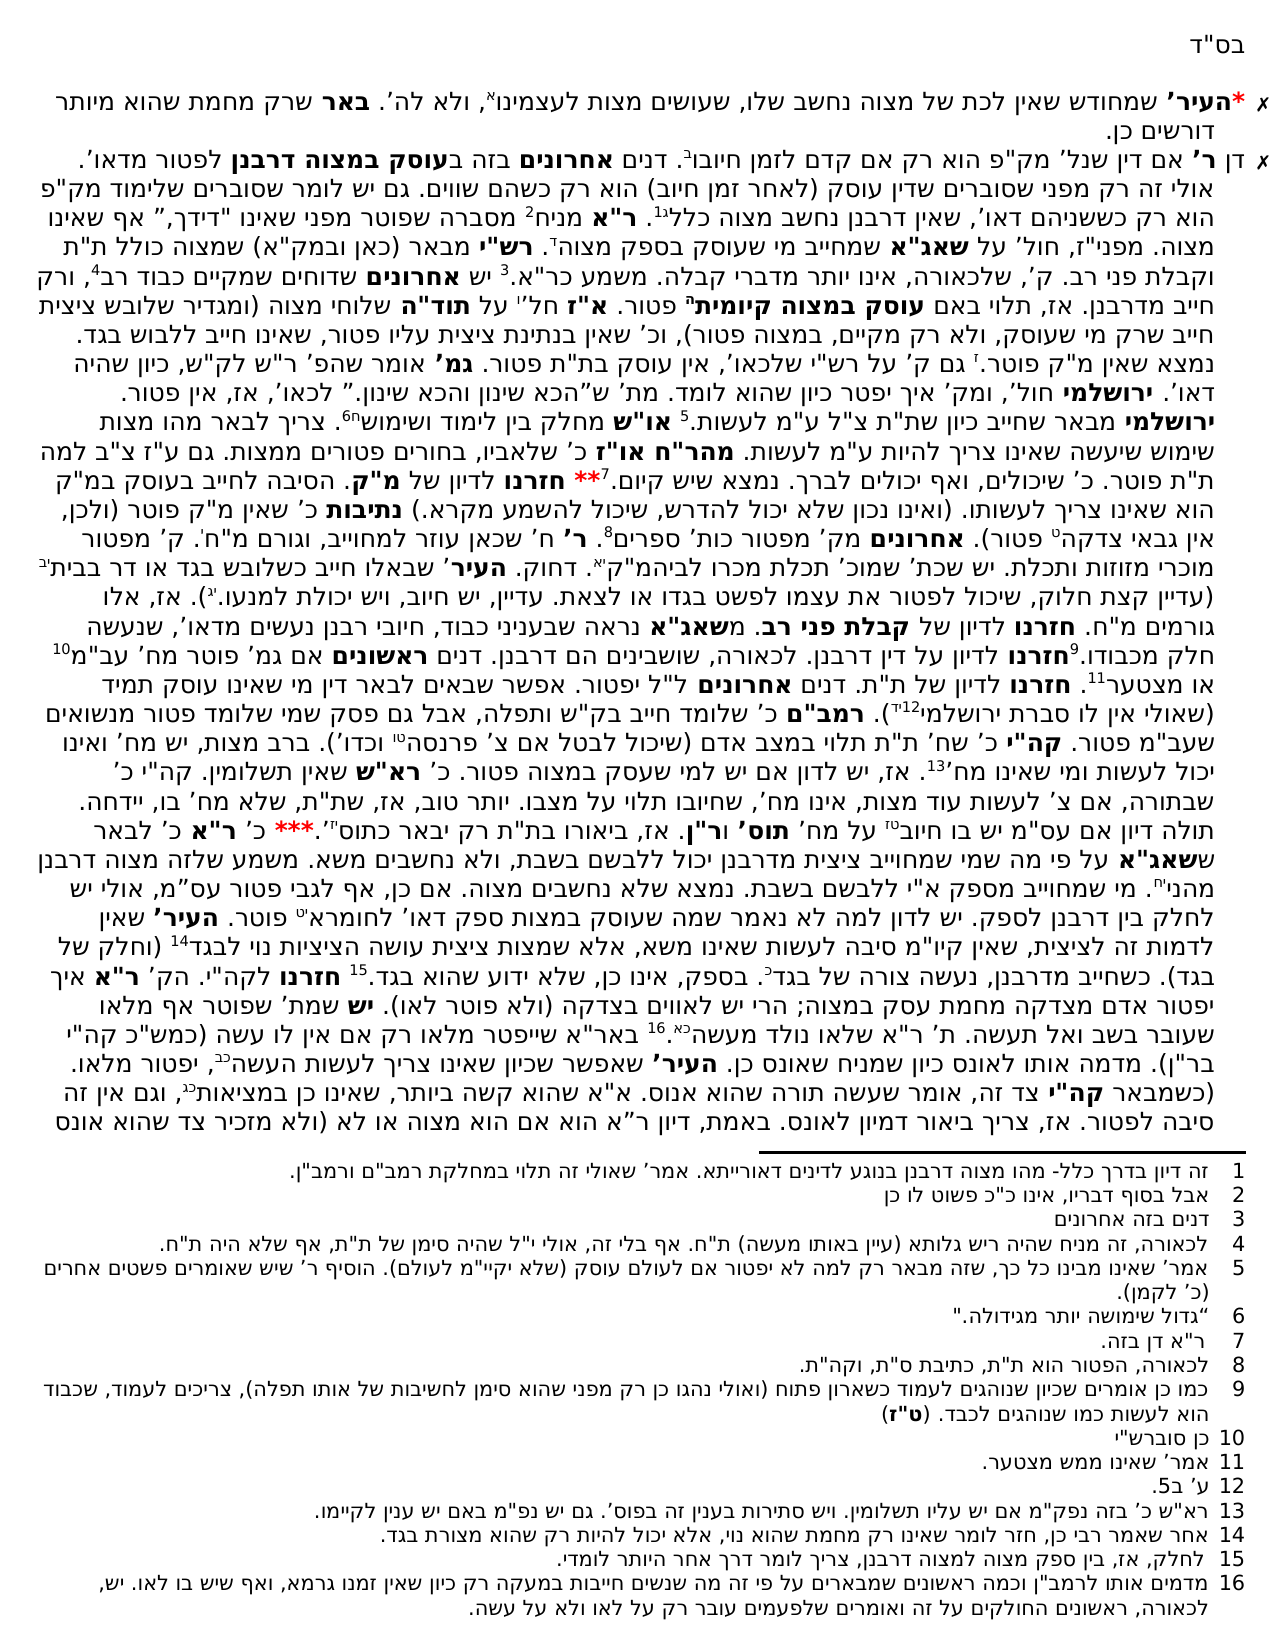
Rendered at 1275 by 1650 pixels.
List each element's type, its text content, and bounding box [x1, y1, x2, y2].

list “גדול שימושה יותר מגידולה." [30, 1304, 1245, 1329]
list דנים בזה אחרונים [30, 1207, 1245, 1232]
list לכאורה, הפטור הוא ת"ת, כתיבת ס"ת, וקה"ת. [30, 1353, 1245, 1377]
list ע’ ב5. [30, 1474, 1245, 1499]
list דן ר’ אם דין שנל’ מק"פ הוא רק אם קדם לזמן חיובו. דנים אחרונים בזה בעוסק במצוה דרבנן לפטור מדאו’. אולי זה רק מפני שסוברים שדין עוסק (לאחר זמן חיוב) הוא רק כשהם שווים. גם יש לומר שסוברים שלימוד מק"פ הוא רק כששניהם דאו’, שאין דרבנן נחשב מצוה כלל. ר"א מניח מסברה שפוטר מפני שאינו "דידך,” אף שאינו מצוה. מפני"ז, חול’ על שאג"א שמחייב מי שעוסק בספק מצוה. רש"י מבאר (כאן ובמק"א) שמצוה כולל ת"ת וקבלת פני רב. ק’, שלכאורה, אינו יותר מדברי קבלה. משמע כר"א. יש אחרונים שדוחים שמקיים כבוד רב, ורק חייב מדרבנן. אז, תלוי באם עוסק במצוה קיומית פטור. א"ז חל’ על תוד"ה שלוחי מצוה (ומגדיר שלובש ציצית חייב שרק מי שעוסק, ולא רק מקיים, במצוה פטור), וכ’ שאין בנתינת ציצית עליו פטור, שאינו חייב ללבוש בגד. נמצא שאין מ"ק פוטר. גם ק’ על רש"י שלכאו’, אין עוסק בת"ת פטור. גמ’ אומר שהפ’ ר"ש לק"ש, כיון שהיה דאו’. ירושלמי חול’, ומק’ איך יפטר כיון שהוא לומד. מת’ ש”הכא שינון והכא שינון.” לכאו’, אז, אין פטור. ירושלמי מבאר שחייב כיון שת"ת צ"ל ע"מ לעשות. או"ש מחלק בין לימוד ושימוש. צריך לבאר מהו מצות שימוש שיעשה שאינו צריך להיות ע"מ לעשות. מהר"ח או"ז כ’ שלאביו, בחורים פטורים ממצות. גם ע"ז צ"ב למה ת"ת פוטר. כ’ שיכולים, ואף יכולים לברך. נמצא שיש קיום.** חזרנו לדיון של מ"ק. הסיבה לחייב בעוסק במ"ק הוא שאינו צריך לעשותו. (ואינו נכון שלא יכול להדרש, שיכול להשמע מקרא.) נתיבות כ’ שאין מ"ק פוטר (ולכן, אין גבאי צדקה פטור). אחרונים מק’ מפטור כות’ ספרים. ר’ ח’ שכאן עוזר למחוייב, וגורם מ"ח. ק’ מפטור מוכרי מזוזות ותכלת. יש שכת’ שמוכ’ תכלת מכרו לביהמ"ק. דחוק. העיר’ שבאלו חייב כשלובש בגד או דר בבית (עדיין קצת חלוק, שיכול לפטור את עצמו לפשט בגדו או לצאת. עדיין, יש חיוב, ויש יכולת למנעו.). אז, אלו גורמים מ"ח. חזרנו לדיון של קבלת פני רב. משאג"א נראה שבעניני כבוד, חיובי רבנן נעשים מדאו’, שנעשה חלק מכבודו.חזרנו לדיון על דין דרבנן. לכאורה, שושבינים הם דרבנן. דנים ראשונים אם גמ’ פוטר מח’ עב"מ או מצטער. חזרנו לדיון של ת"ת. דנים אחרונים ל"ל יפטור. אפשר שבאים לבאר דין מי שאינו עוסק תמיד (שאולי אין לו סברת ירושלמי). רמב"ם כ’ שלומד חייב בק"ש ותפלה, אבל גם פסק שמי שלומד פטור מנשואים שעב"מ פטור. קה"י כ’ שח’ ת"ת תלוי במצב אדם (שיכול לבטל אם צ’ פרנסה וכדו’). ברב מצות, יש מח’ ואינו יכול לעשות ומי שאינו מח’. אז, יש לדון אם יש למי שעסק במצוה פטור. כ’ רא"ש שאין תשלומין. קה"י כ’ שבתורה, אם צ’ לעשות עוד מצות, אינו מח’, שחיובו תלוי על מצבו. יותר טוב, אז, שת"ת, שלא מח’ בו, יידחה. תולה דיון אם עס"מ יש בו חיוב על מח’ תוס’ ור"ן. אז, ביאורו בת"ת רק יבאר כתוס’.*** כ’ ר"א כ’ לבאר ששאג"א על פי מה שמי שמחוייב ציצית מדרבנן יכול ללבשם בשבת, ולא נחשבים משא. משמע שלזה מצוה דרבנן מהני. מי שמחוייב מספק א"י ללבשם בשבת. נמצא שלא נחשבים מצוה. אם כן, אף לגבי פטור עס”מ, אולי יש לחלק בין דרבנן לספק. יש לדון למה לא נאמר שמה שעוסק במצות ספק דאו’ לחומרא פוטר. העיר’ שאין לדמות זה לציצית, שאין קיו"מ סיבה לעשות שאינו משא, אלא שמצות ציצית עושה הציציות נוי לבגד (וחלק של בגד). כשחייב מדרבנן, נעשה צורה של בגד. בספק, אינו כן, שלא ידוע שהוא בגד. חזרנו לקה"י. הק’ ר"א איך יפטור אדם מצדקה מחמת עסק במצוה; הרי יש לאווים בצדקה (ולא פוטר לאו). יש שמת’ שפוטר אף מלאו שעובר בשב ואל תעשה. ת’ ר"א שלאו נולד מעשה. באר"א שייפטר מלאו רק אם אין לו עשה (כמש"כ קה"י בר"ן). מדמה אותו לאונס כיון שמניח שאונס כן. העיר’ שאפשר שכיון שאינו צריך לעשות העשה, יפטור מלאו. (כשמבאר קה"י צד זה, אומר שעשה תורה שהוא אנוס. א"א שהוא קשה ביותר, שאינו כן במציאות, וגם אין זה סיבה לפטור. אז, צריך ביאור דמיון לאונס. באמת, דיון ר”א הוא אם הוא מצוה או לא (ולא מזכיר צד שהוא אונס אלא למשל של מי שמצווה ואינו צריך לעשות אותו צווי).) ריטב"א אומר שמצוה שנית הוא "כדבר רשות.” יש לדון אם אומר שאינו מצוה כלל או שאינו צריך לעשותו. משנ"ב מביא רע"א שאומר שאונן שהבדיל מבדיל כשנתחייב. רא"ש פוסק שאין אונן צריך להבדיל כיון שהיה פטור בעת החיוב. שם, מביא ר"י שאומר שאין מברכים אמן על הבדלת אונן. משנ"ב פוסק כשני דינים אלו. שנים אלו באים מיסוד אחד- שאין לו מצוה. היה אפשר לומר שאין תשלומין (מחמת פטורו), אף אם היה מקיי"מ אם ברך. ק"ק מהי"ת שאין מעשיו מצוה. ירושלמי כ’ שמי שעוסק בצרכי צבור פטור ממצוה. משמע שם שאם היה עושה מצוה, היה מקיימו (וכן מביא ש"ע). באונן, פוסק ש"ע שאינו מקיים את המצוה. חול’ תנאים אם יכול חתן לקרוא ק"ש (אם הוא יוהרא או לא). משמע שיש קיום בקריאתו. משמעות הרמב"ם הוא שאף באונן, אם רצה לקרוא קורא. תוס’ מביא ירושלמי שדורש פטור אונן מקרא אחר. אם כן, אינו עב"מ, ומה שאין בו קיום לא יגלה על עב"מ. גם אפשר שמשנה רק מתירו, אבל אין הקוראו מקיי"מ. יש אחרונים שכ’ שבאונן יש איסור לקיי"מ (בתולדת פטור עב"מ), שמבזה מת. אם כן, באונן בדווקא לא יקיי"מ כיון שהוא מהב"ע. לשון ראשונים שאומ’ שאונן לא מקיי"מ לא משמע כן. ש"ע כ’ שבזה"ז חייב חתן בק"ש כיון שבכ"ז לא מכוונים. העיר’ שלכאורה פטורו אינו מח’ אונסו (שא"א לכוון), אלא מחמת עב"מ. א"כ, אף בזה"ז יפטור. **** חזרנו לקה"י.חקר אם פטור עב"מ יש בו חיוב או לא. תולה בזה מח’ דרישה וט"ז אם יש תשלומים או לא כשאדם עוסק במצוה ופטר. רוב פוסקים הסכימו לדרישה. העיר’ שאף שמדמה אותו ט"ז לאונס, לא מכוון, אולי, לומר שהוא אונס ממש. חזרנו לק’ על מש"א קה"י שעשה תורה שזה אונס. העיר’ שאף שמצינו אנוס מחמת ממון או מחמת נפשות (כמו מה שאומר רמב"ם שהעובר במצב פק"נ אנוס), כאן אינו קשה לעשות. חזרנו לתלייתו בר"ן ותוס’. אמר’ שאף ר"ן שיושב בסוכה חייב בחופה כיון שאין מצוה ראשון מפגיע כלל בשני. נמצא שמודה קצת לתוס’. אז, ל"נ כקה"י, אלא שצ"ל סתירה בין המצוות. בביאור דין אונס, דנו אחרונים אם הוא פטור או שחייב אלא שלא יכול לקיימו. חזרנו לר"א. באר’ שדיונו הוא אם מופגע (ומעשיו לא עושים קיו"מ) או לא מופגע. מצינו שיש פטורים שאינם מפגיעים אותו (כמו פטור יותר מחומש) ופטורים שמפגיעים אותו (כמו פטור של מי שאינו בר דעת, או עבד). לכאורה, תלוי באם פטורו בא מחמת שינוי בו או מחמת שינוי אחר, שבראשון מופגע ובשני אינו מופגע. אפשר שאונן מופגע כיון שהוא חלוק (אף שדבר אחר עשה לו אותו שם, יש לו שם חלוק, ואסור במע"ש וכדומה). ק"ק למה לא נאמר כן בחתן, שהוא חלוק במה שהוא חתן. ש"ע כ’ שבזה"ז חתן ח’ בק"ש. הוסיף ר’ שזה עושה שאפשר לקיי"ש.***** ר"י ענגיל אמר שדיון אם יכול ללבש בגד כשא"א ליתן בו ציצית תלוי בפטור אונס. באר’ שק’ ל"ל יהא קיום לאנוס. [30, 145, 1245, 1137]
list אבל בסוף דבריו, אינו כ"כ פשוט לו כן [30, 1183, 1245, 1207]
list *העיר’ שמחודש שאין לכת של מצוה נחשב שלו, שעושים מצות לעצמינו, ולא לה’. באר שרק מחמת שהוא מיותר דורשים כן. [30, 87, 1245, 145]
list אמר’ שאינו מבינו כל כך, שזה מבאר רק למה לא יפטור אם לעולם עוסק (שלא יקיי"מ לעולם). הוסיף ר’ שיש שאומרים פשטים אחרים (כ’ לקמן). [30, 1256, 1245, 1304]
list כמו כן אומרים שכיון שנוהגים לעמוד כשארון פתוח (ואולי נהגו כן רק מפני שהוא סימן לחשיבות של אותו תפלה), צריכים לעמוד, שכבוד הוא לעשות כמו שנוהגים לכבד. (ט"ז) [30, 1377, 1245, 1426]
list ר"א דן בזה. [30, 1329, 1245, 1353]
list אחר שאמר רבי כן, חזר לומר שאינו רק מחמת שהוא נוי, אלא יכול להיות רק שהוא מצורת בגד. [30, 1523, 1245, 1547]
list לכאורה, זה מניח שהיה ריש גלותא (עיין באותו מעשה) ת"ח. אף בלי זה, אולי י"ל שהיה סימן של ת"ת, אף שלא היה ת"ח. [30, 1232, 1245, 1256]
list לחלק, אז, בין ספק מצוה למצוה דרבנן, צריך לומר דרך אחר היותר לומדי. [30, 1547, 1245, 1571]
list כן סוברש"י [30, 1426, 1245, 1450]
list רא"ש כ’ בזה נפק"מ אם יש עליו תשלומין. ויש סתירות בענין זה בפוס’. גם יש נפ"מ באם יש ענין לקיימו. [30, 1499, 1245, 1523]
list זה דיון בדרך כלל- מהו מצוה דרבנן בנוגע לדינים דאורייתא. אמר’ שאולי זה תלוי במחלקת רמב"ם ורמב"ן. [30, 1159, 1245, 1183]
list מדמים אותו לרמב"ן וכמה ראשונים שמבארים על פי זה מה שנשים חייבות במעקה רק כיון שאין זמנו גרמא, ואף שיש בו לאו. יש, לכאורה, ראשונים החולקים על זה ואומרים שלפעמים עובר רק על לאו ולא על עשה. [30, 1571, 1245, 1620]
list אמר’ שאינו ממש מצטער. [30, 1450, 1245, 1474]
